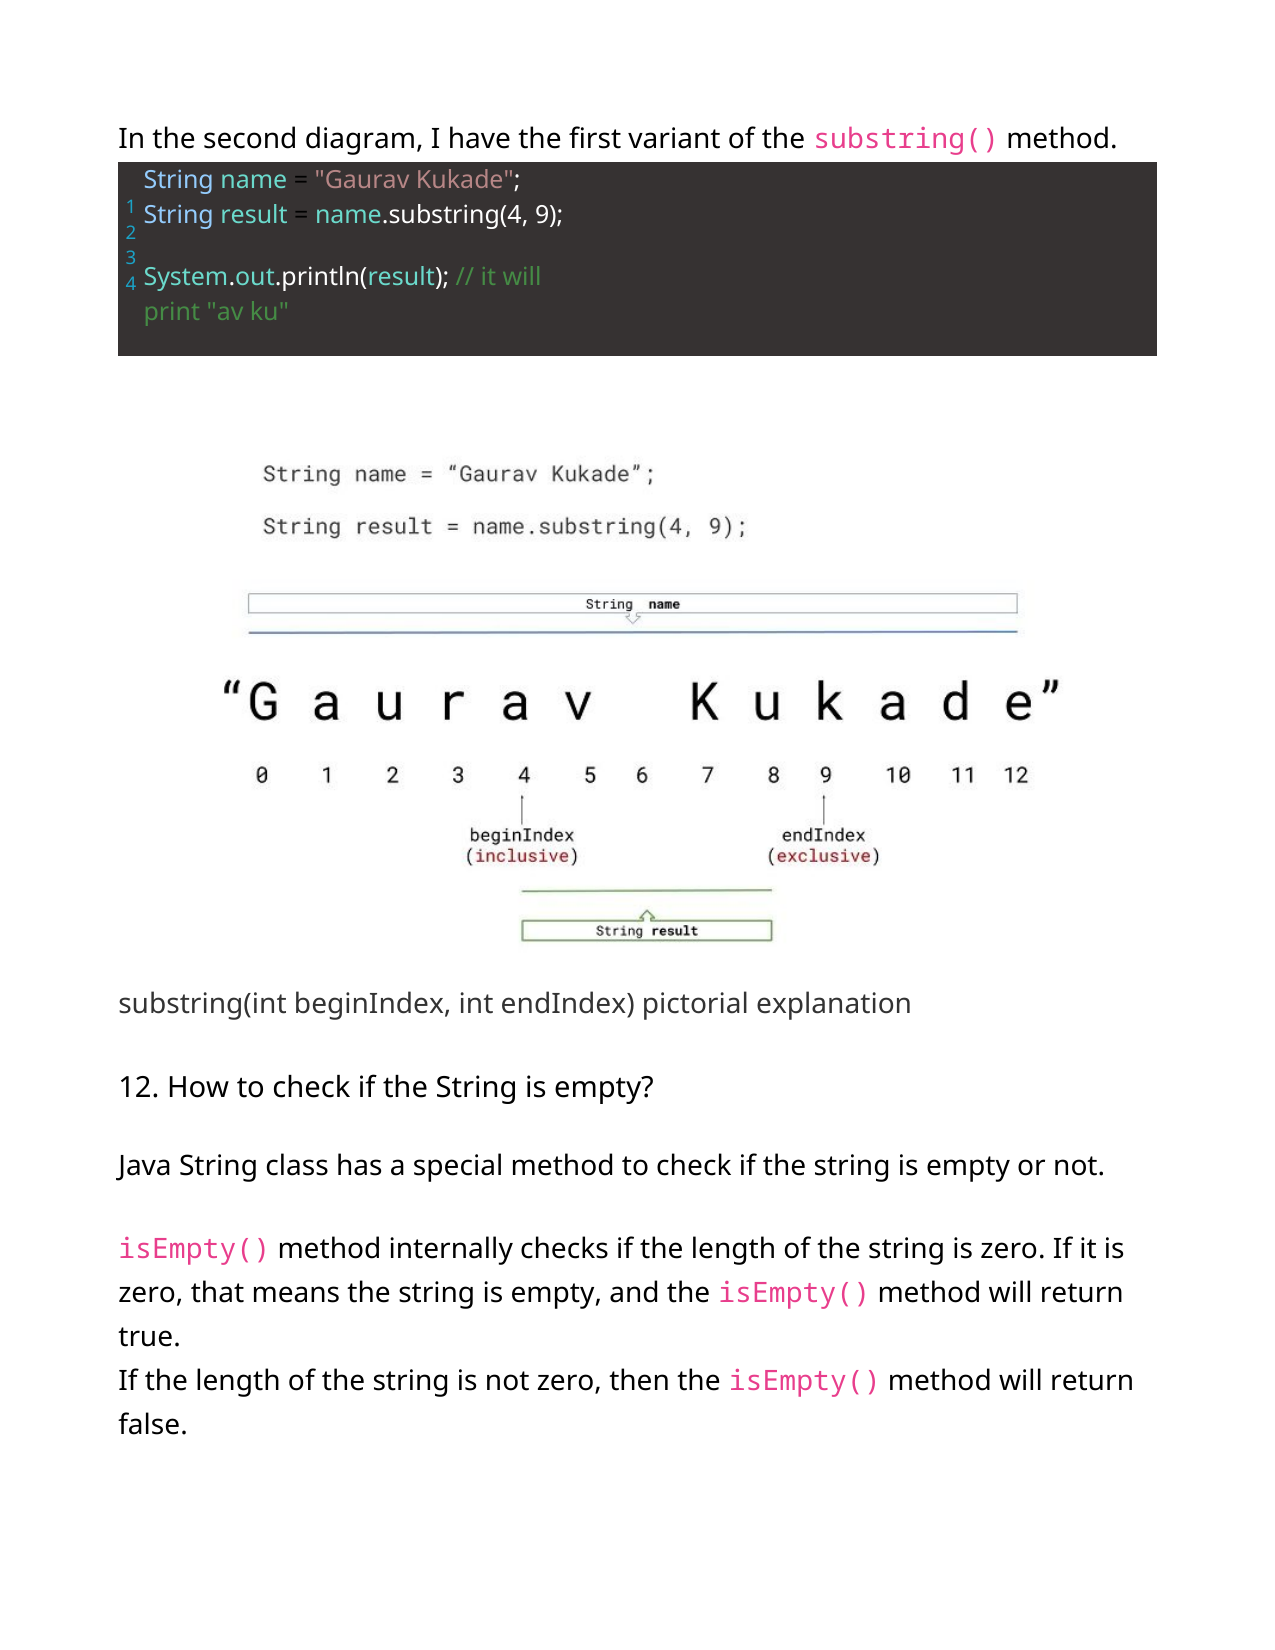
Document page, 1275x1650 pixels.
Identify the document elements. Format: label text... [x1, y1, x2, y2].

text Java String class has a special method to check if the string is empty or not. [118, 1145, 1157, 1183]
picture [118, 389, 1167, 979]
text substring(int beginIndex, int endIndex) pictorial explanation [118, 983, 1157, 1022]
text If the length of the string is not zero, then the isEmpty() method will return false. [118, 1361, 1157, 1443]
text isEmpty() method internally checks if the length of the string is zero. If it is zero, that means the string is empty, and the isEmpty() method will return true. [118, 1228, 1157, 1355]
table_header 1 2 3 4 [118, 162, 143, 327]
subtitle 12. How to check if the String is empty? [118, 1066, 1157, 1106]
text In the second diagram, I have the first variant of the substring() method. [118, 118, 1157, 156]
